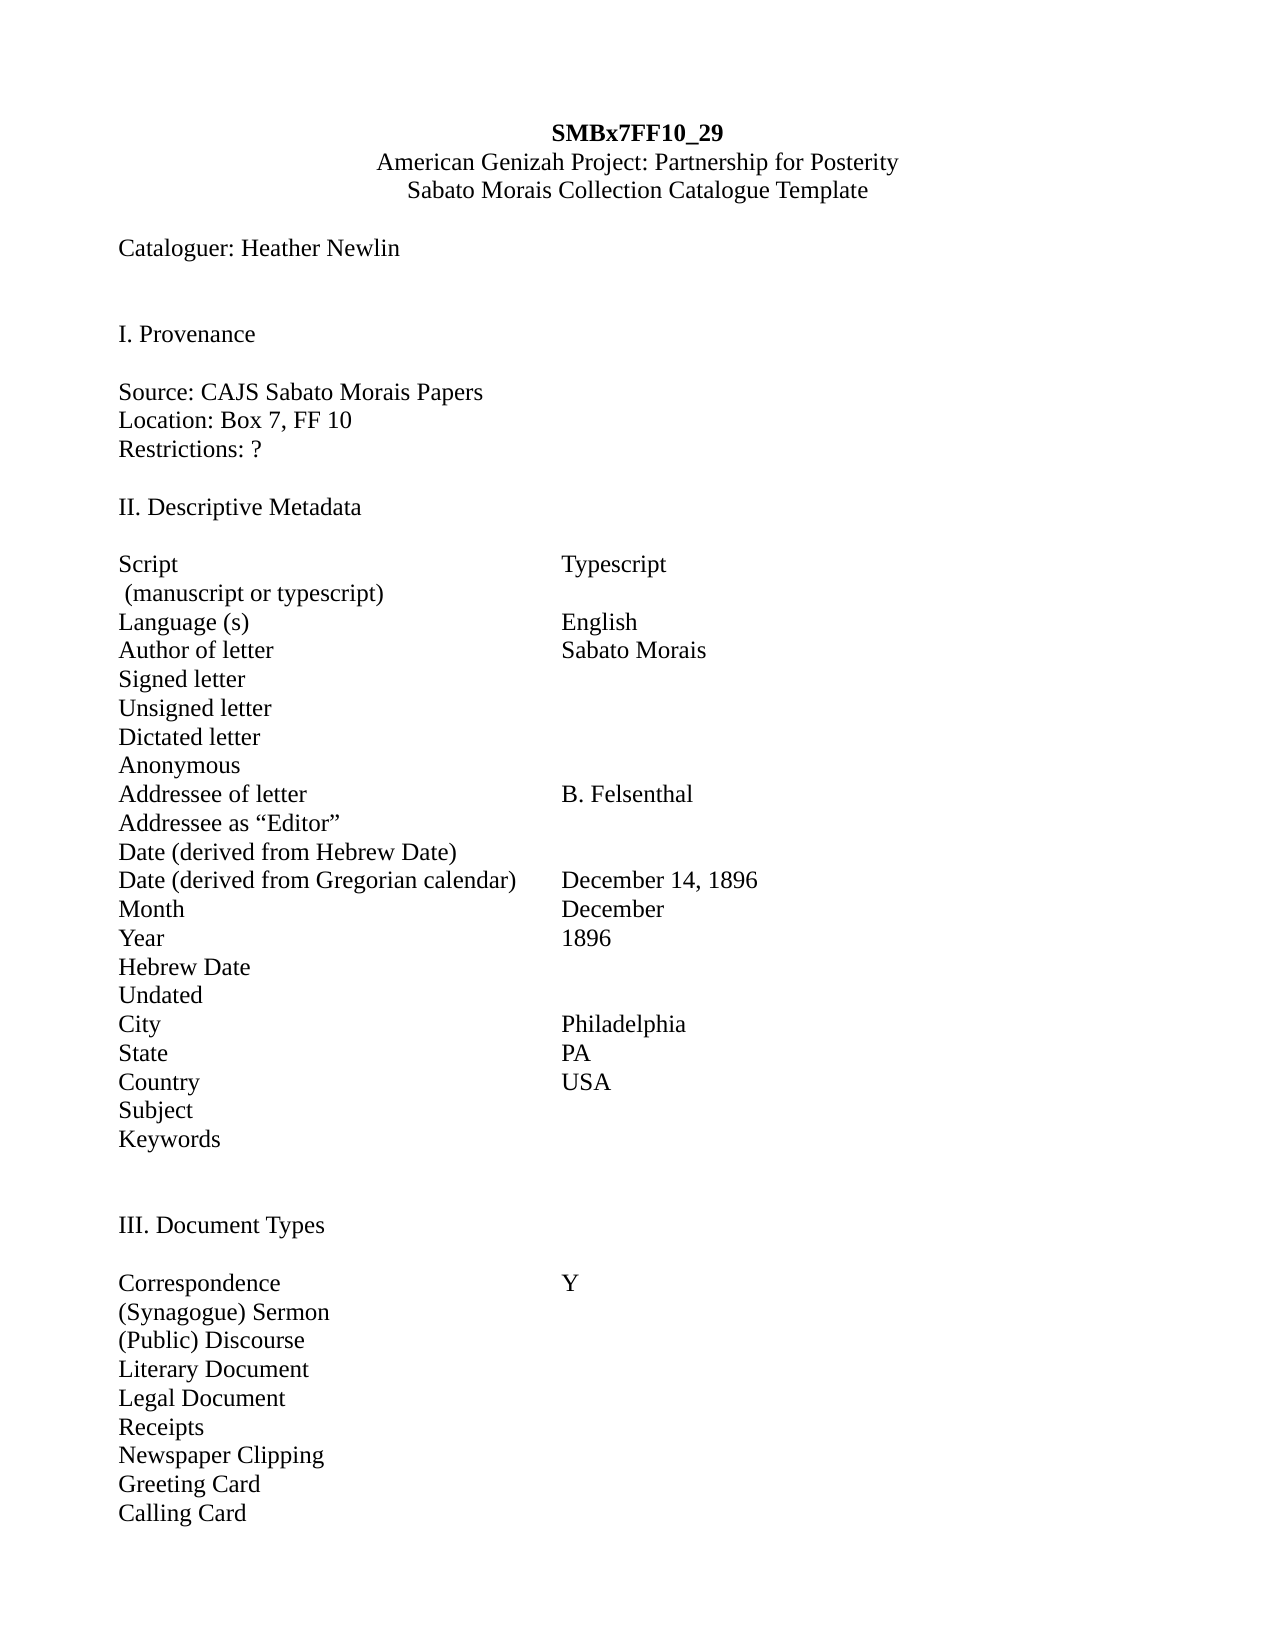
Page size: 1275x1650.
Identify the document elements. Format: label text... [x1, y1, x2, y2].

text I. Provenance [118, 319, 1157, 348]
text Language (s) English [118, 607, 1157, 636]
text Legal Document [118, 1383, 1157, 1412]
text Author of letter Sabato Morais [118, 636, 1157, 664]
text Sabato Morais Collection Catalogue Template [118, 176, 1157, 204]
text Date (derived from Hebrew Date) [118, 837, 1157, 866]
text (Synagogue) Sermon [118, 1297, 1157, 1326]
text Cataloguer: Heather Newlin [118, 233, 1157, 262]
text (manuscript or typescript) [118, 578, 1157, 607]
text Addressee of letter B. Felsenthal [118, 779, 1157, 808]
text (Public) Discourse [118, 1326, 1157, 1354]
text Dictated letter [118, 722, 1157, 751]
text Location: Box 7, FF 10 [118, 406, 1157, 434]
text Script Typescript [118, 549, 1157, 578]
text American Genizah Project: Partnership for Posterity [118, 147, 1157, 176]
text Greeting Card [118, 1469, 1157, 1498]
text Addressee as “Editor” [118, 808, 1157, 837]
text Month December [118, 894, 1157, 923]
text Literary Document [118, 1354, 1157, 1383]
text Year 1896 [118, 923, 1157, 952]
text Source: CAJS Sabato Morais Papers [118, 377, 1157, 406]
text Restrictions: ? [118, 434, 1157, 463]
text Keywords [118, 1124, 1157, 1153]
text Anonymous [118, 751, 1157, 779]
text III. Document Types [118, 1211, 1157, 1239]
text Undated [118, 981, 1157, 1009]
text Country USA [118, 1067, 1157, 1096]
text II. Descriptive Metadata [118, 492, 1157, 521]
text Signed letter [118, 664, 1157, 693]
text State PA [118, 1038, 1157, 1067]
text City Philadelphia [118, 1009, 1157, 1038]
text Newspaper Clipping [118, 1441, 1157, 1469]
text Correspondence Y [118, 1268, 1157, 1297]
text Calling Card [118, 1498, 1157, 1527]
text Subject [118, 1096, 1157, 1124]
text Hebrew Date [118, 952, 1157, 981]
text Date (derived from Gregorian calendar) December 14, 1896 [118, 866, 1157, 894]
text SMBx7FF10_29 [118, 118, 1157, 147]
text Unsigned letter [118, 693, 1157, 722]
text Receipts [118, 1412, 1157, 1441]
